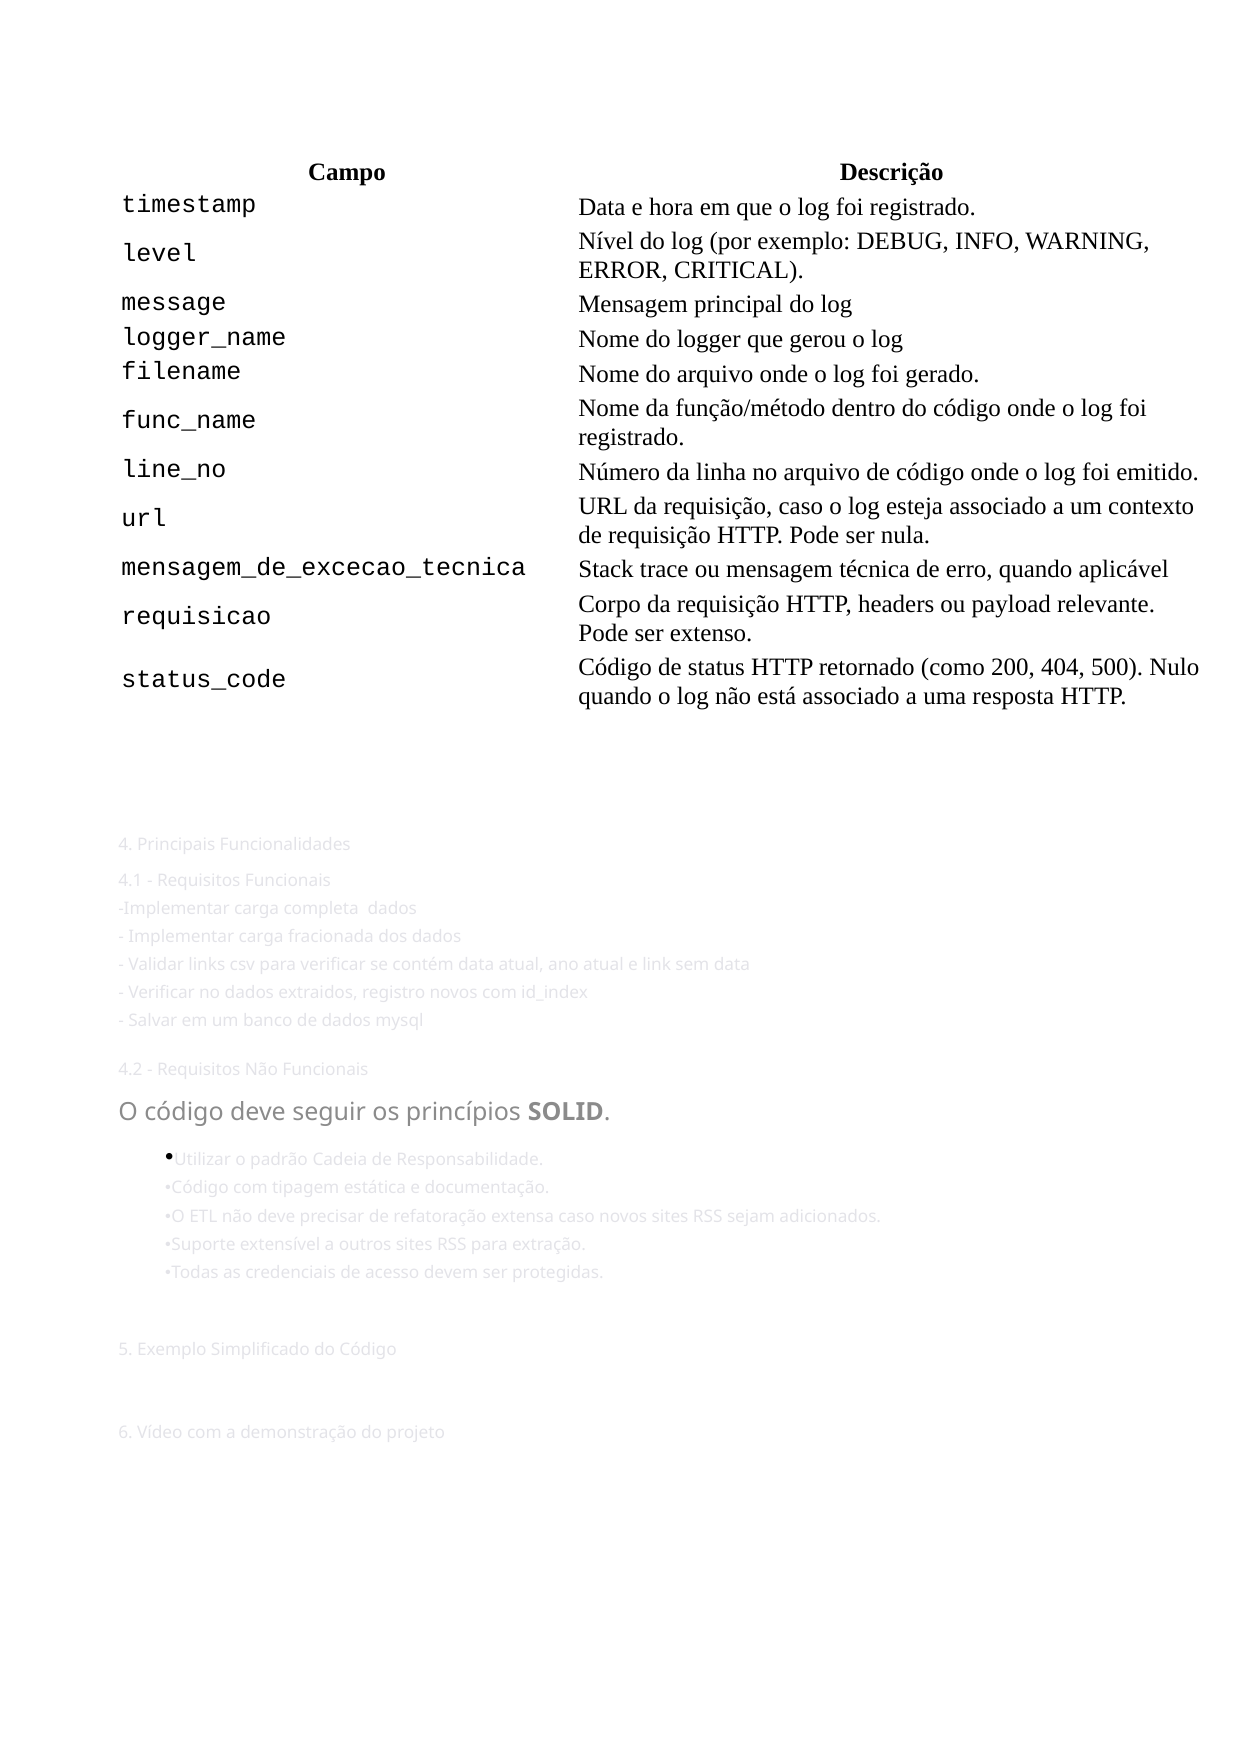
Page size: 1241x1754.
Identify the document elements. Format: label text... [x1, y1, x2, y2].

text - Salvar em um banco de dados mysql [118, 1008, 1122, 1032]
table_cell message [118, 287, 575, 321]
table_cell Mensagem principal do log [575, 287, 1208, 321]
table_cell Data e hora em que o log foi registrado. [575, 189, 1208, 223]
subtitle 4.2 - Requisitos Não Funcionais [118, 1057, 1122, 1081]
table_cell Código de status HTTP retornado (como 200, 404, 500). Nulo quando o log não está associado a uma resposta HTTP. [575, 650, 1208, 713]
table_cell status_code [118, 650, 575, 713]
table_cell Nome do logger que gerou o log [575, 321, 1208, 356]
subtitle 6. Vídeo com a demonstração do projeto [118, 1421, 1122, 1444]
table_cell requisicao [118, 586, 575, 649]
table_header Campo [118, 154, 575, 189]
subtitle 4.1 - Requisitos Funcionais [118, 868, 1122, 891]
list O ETL não deve precisar de refatoração extensa caso novos sites RSS sejam adicionados. [118, 1204, 1122, 1227]
table_cell Nome da função/método dentro do código onde o log foi registrado. [575, 390, 1208, 454]
table_cell Nome do arquivo onde o log foi gerado. [575, 356, 1208, 390]
table_cell line_no [118, 454, 575, 488]
table_cell filename [118, 356, 575, 390]
text -Implementar carga completa dados [118, 896, 1122, 919]
table_cell URL da requisição, caso o log esteja associado a um contexto de requisição HTTP. Pode ser nula. [575, 488, 1208, 552]
list Suporte extensível a outros sites RSS para extração. [118, 1232, 1122, 1255]
table_cell Número da linha no arquivo de código onde o log foi emitido. [575, 454, 1208, 488]
table_cell mensagem_de_excecao_tecnica [118, 552, 575, 586]
table_cell Nível do log (por exemplo: DEBUG, INFO, WARNING, ERROR, CRITICAL). [575, 223, 1208, 287]
text O código deve seguir os princípios SOLID. [118, 1093, 1122, 1127]
subtitle 4. Principais Funcionalidades [118, 832, 1122, 855]
list Código com tipagem estática e documentação. [118, 1176, 1122, 1199]
table_cell Corpo da requisição HTTP, headers ou payload relevante. Pode ser extenso. [575, 586, 1208, 649]
table_header Descrição [575, 154, 1208, 189]
table_cell url [118, 488, 575, 552]
list Todas as credenciais de acesso devem ser protegidas. [118, 1260, 1122, 1283]
list Utilizar o padrão Cadeia de Responsabilidade. [118, 1147, 1122, 1171]
subtitle 5. Exemplo Simplificado do Código [118, 1337, 1122, 1360]
table_cell level [118, 223, 575, 287]
table_cell Stack trace ou mensagem técnica de erro, quando aplicável [575, 552, 1208, 586]
table_cell func_name [118, 390, 575, 454]
text - Implementar carga fracionada dos dados [118, 924, 1122, 947]
table_cell logger_name [118, 321, 575, 356]
table_cell timestamp [118, 189, 575, 223]
text - Validar links csv para verificar se contém data atual, ano atual e link sem data [118, 952, 1122, 976]
text - Verificar no dados extraidos, registro novos com id_index [118, 980, 1122, 1004]
